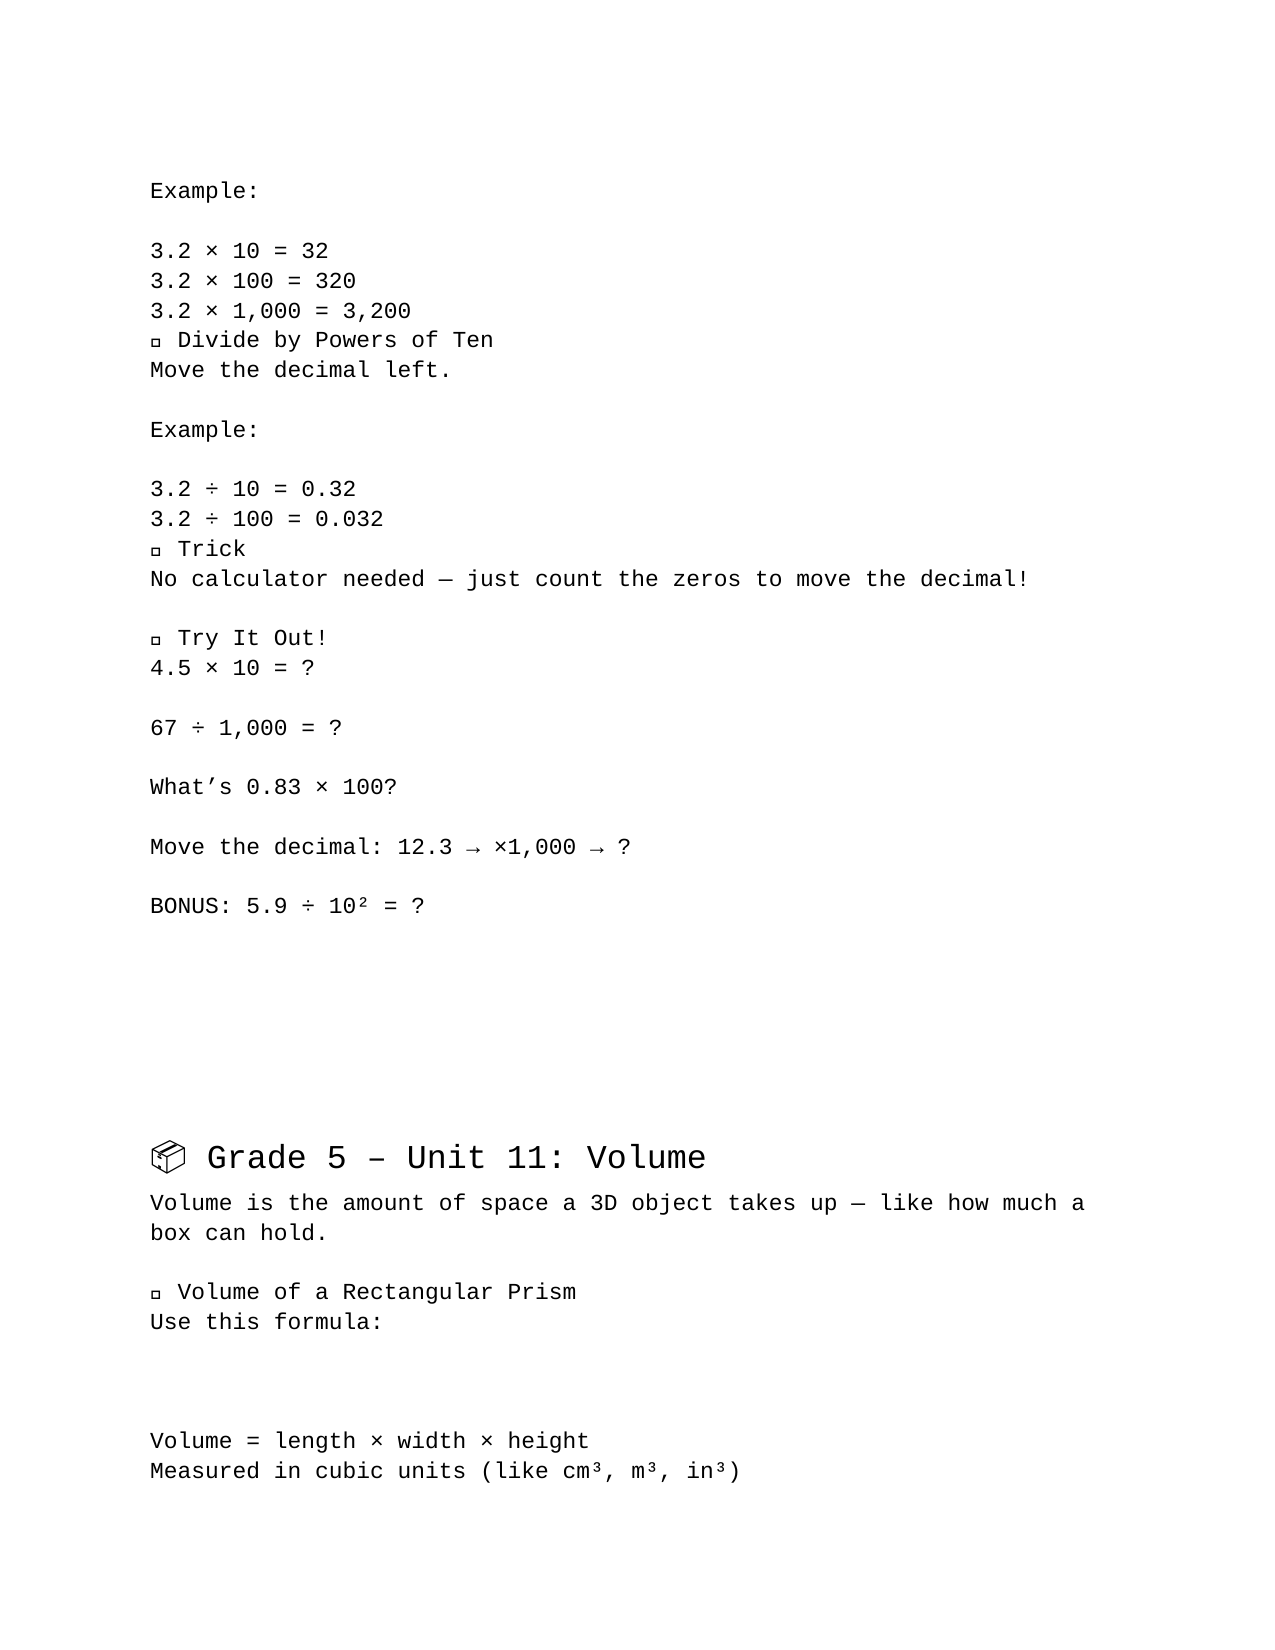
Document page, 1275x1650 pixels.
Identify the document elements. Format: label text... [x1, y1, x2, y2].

text What’s 0.83 × 100? [150, 776, 1125, 802]
text 3.2 ÷ 100 = 0.032 [150, 507, 1125, 533]
text BONUS: 5.9 ÷ 10² = ? [150, 895, 1125, 921]
text 🔲 Volume of a Rectangular Prism [150, 1281, 1125, 1306]
text ➗ Divide by Powers of Ten [150, 329, 1125, 355]
text Example: [150, 418, 1125, 444]
text Move the decimal: 12.3 → ×1,000 → ? [150, 835, 1125, 861]
text 3.2 × 100 = 320 [150, 269, 1125, 295]
text Volume is the amount of space a 3D object takes up — like how much a box can hold. [150, 1191, 1125, 1247]
text Example: [150, 180, 1125, 206]
text 67 ÷ 1,000 = ? [150, 716, 1125, 742]
text 🧠 Try It Out! [150, 627, 1125, 653]
text Move the decimal left. [150, 358, 1125, 384]
text Measured in cubic units (like cm³, m³, in³) [150, 1459, 1125, 1485]
text No calculator needed — just count the zeros to move the decimal! [150, 567, 1125, 593]
text 3.2 × 10 = 32 [150, 239, 1125, 265]
subtitle 📦 Grade 5 – Unit 11: Volume [150, 1141, 1125, 1179]
text 4.5 × 10 = ? [150, 656, 1125, 682]
text 3.2 ÷ 10 = 0.32 [150, 478, 1125, 504]
text Volume = length × width × height [150, 1429, 1125, 1455]
text Use this formula: [150, 1310, 1125, 1336]
text 💡 Trick [150, 537, 1125, 563]
text 3.2 × 1,000 = 3,200 [150, 299, 1125, 325]
